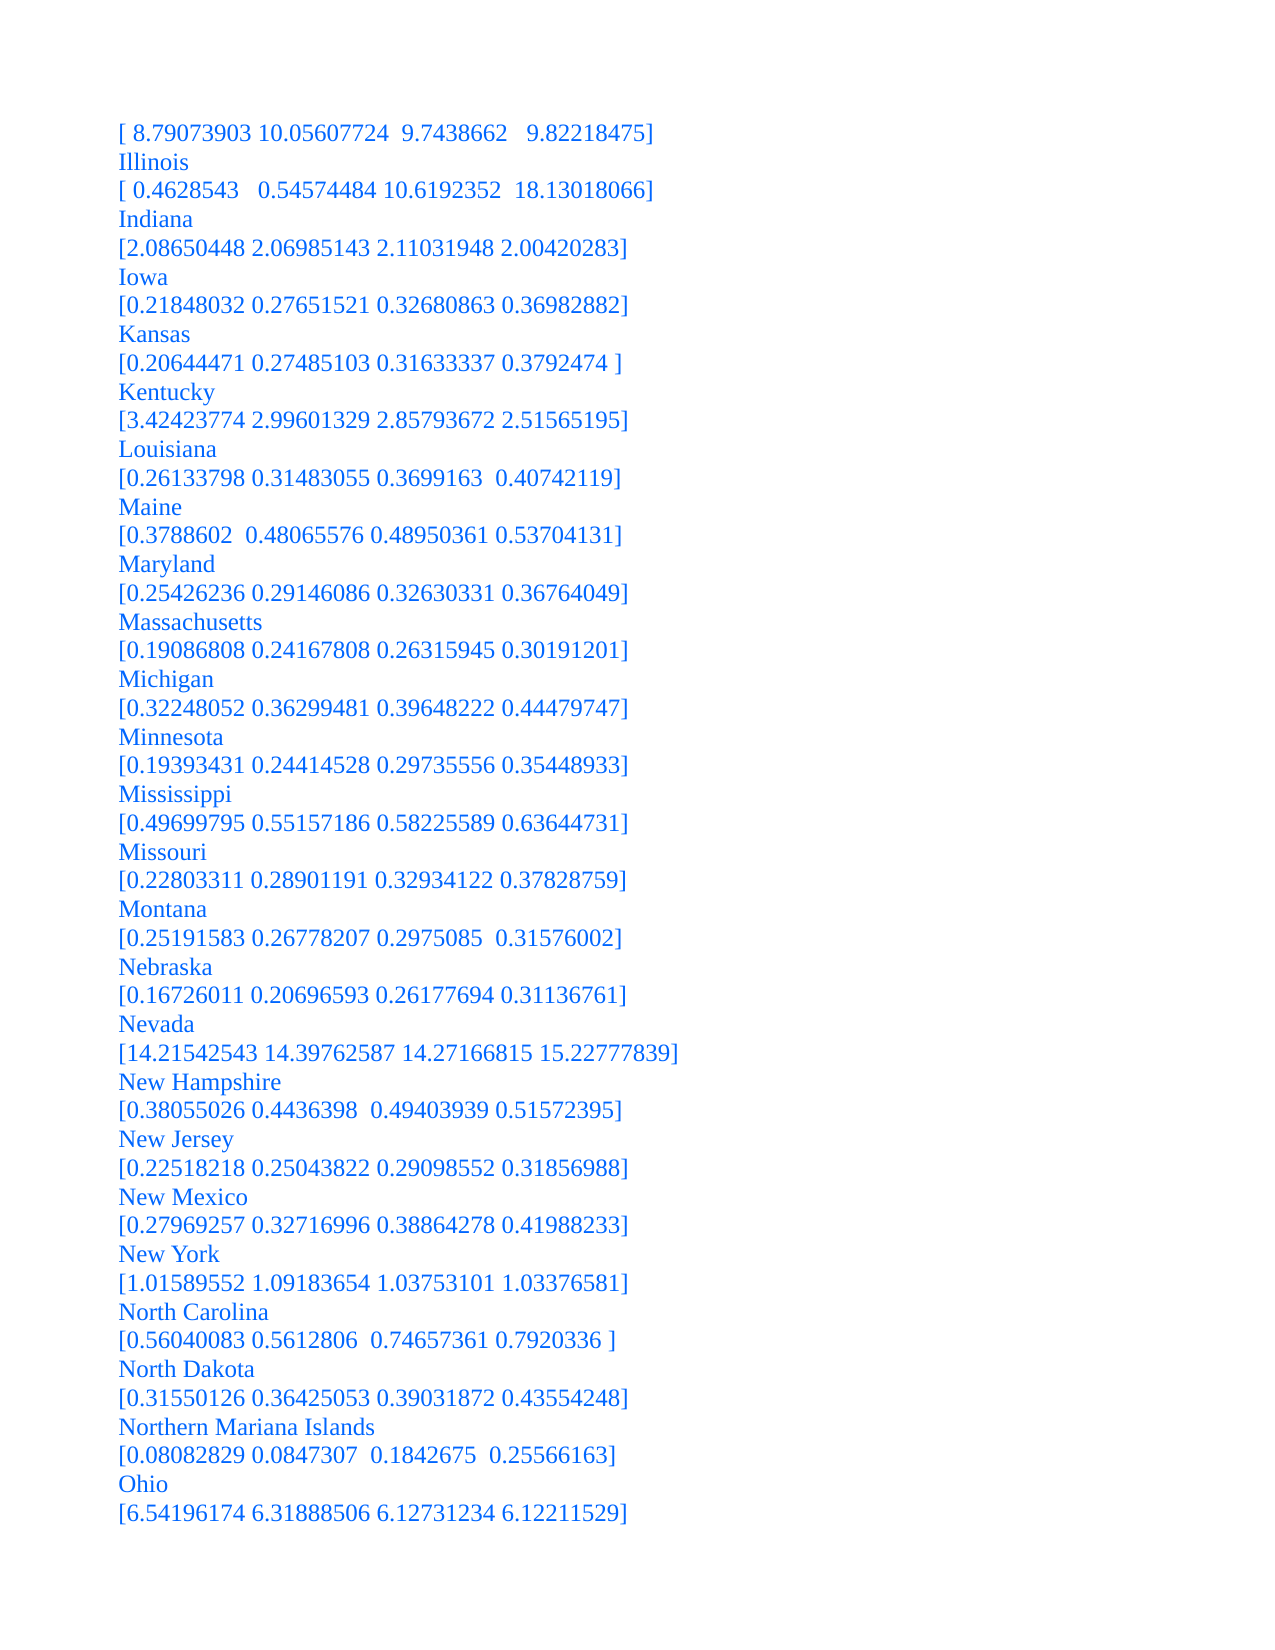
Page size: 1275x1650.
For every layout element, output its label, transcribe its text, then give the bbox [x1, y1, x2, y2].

text North Dakota [118, 1354, 1157, 1383]
text Kentucky [118, 377, 1157, 406]
text [0.25426236 0.29146086 0.32630331 0.36764049] [118, 578, 1157, 607]
text New Jersey [118, 1124, 1157, 1153]
text [0.20644471 0.27485103 0.31633337 0.3792474 ] [118, 348, 1157, 377]
text [3.42423774 2.99601329 2.85793672 2.51565195] [118, 406, 1157, 434]
text [0.32248052 0.36299481 0.39648222 0.44479747] [118, 693, 1157, 722]
text [0.21848032 0.27651521 0.32680863 0.36982882] [118, 291, 1157, 319]
text [0.56040083 0.5612806 0.74657361 0.7920336 ] [118, 1326, 1157, 1354]
text [0.49699795 0.55157186 0.58225589 0.63644731] [118, 808, 1157, 837]
text [0.16726011 0.20696593 0.26177694 0.31136761] [118, 981, 1157, 1009]
text Northern Mariana Islands [118, 1412, 1157, 1441]
text [0.3788602 0.48065576 0.48950361 0.53704131] [118, 521, 1157, 549]
text Louisiana [118, 434, 1157, 463]
text Minnesota [118, 722, 1157, 751]
text [0.31550126 0.36425053 0.39031872 0.43554248] [118, 1383, 1157, 1412]
text Michigan [118, 664, 1157, 693]
text New Mexico [118, 1182, 1157, 1211]
text Missouri [118, 837, 1157, 866]
text New Hampshire [118, 1067, 1157, 1096]
text [0.27969257 0.32716996 0.38864278 0.41988233] [118, 1211, 1157, 1239]
text Maine [118, 492, 1157, 521]
text [0.22518218 0.25043822 0.29098552 0.31856988] [118, 1153, 1157, 1182]
text Iowa [118, 262, 1157, 291]
text Mississippi [118, 779, 1157, 808]
text North Carolina [118, 1297, 1157, 1326]
text Illinois [118, 147, 1157, 176]
text Maryland [118, 549, 1157, 578]
text [0.38055026 0.4436398 0.49403939 0.51572395] [118, 1096, 1157, 1124]
text [ 0.4628543 0.54574484 10.6192352 18.13018066] [118, 176, 1157, 204]
text [14.21542543 14.39762587 14.27166815 15.22777839] [118, 1038, 1157, 1067]
text [0.26133798 0.31483055 0.3699163 0.40742119] [118, 463, 1157, 492]
text [6.54196174 6.31888506 6.12731234 6.12211529] [118, 1498, 1157, 1527]
text [0.08082829 0.0847307 0.1842675 0.25566163] [118, 1441, 1157, 1469]
text Nevada [118, 1009, 1157, 1038]
text [ 8.79073903 10.05607724 9.7438662 9.82218475] [118, 118, 1157, 147]
text Indiana [118, 204, 1157, 233]
text [0.22803311 0.28901191 0.32934122 0.37828759] [118, 866, 1157, 894]
text New York [118, 1239, 1157, 1268]
text [0.19393431 0.24414528 0.29735556 0.35448933] [118, 751, 1157, 779]
text [2.08650448 2.06985143 2.11031948 2.00420283] [118, 233, 1157, 262]
text Nebraska [118, 952, 1157, 981]
text Montana [118, 894, 1157, 923]
text Kansas [118, 319, 1157, 348]
text Ohio [118, 1469, 1157, 1498]
text [0.19086808 0.24167808 0.26315945 0.30191201] [118, 636, 1157, 664]
text Massachusetts [118, 607, 1157, 636]
text [1.01589552 1.09183654 1.03753101 1.03376581] [118, 1268, 1157, 1297]
text [0.25191583 0.26778207 0.2975085 0.31576002] [118, 923, 1157, 952]
